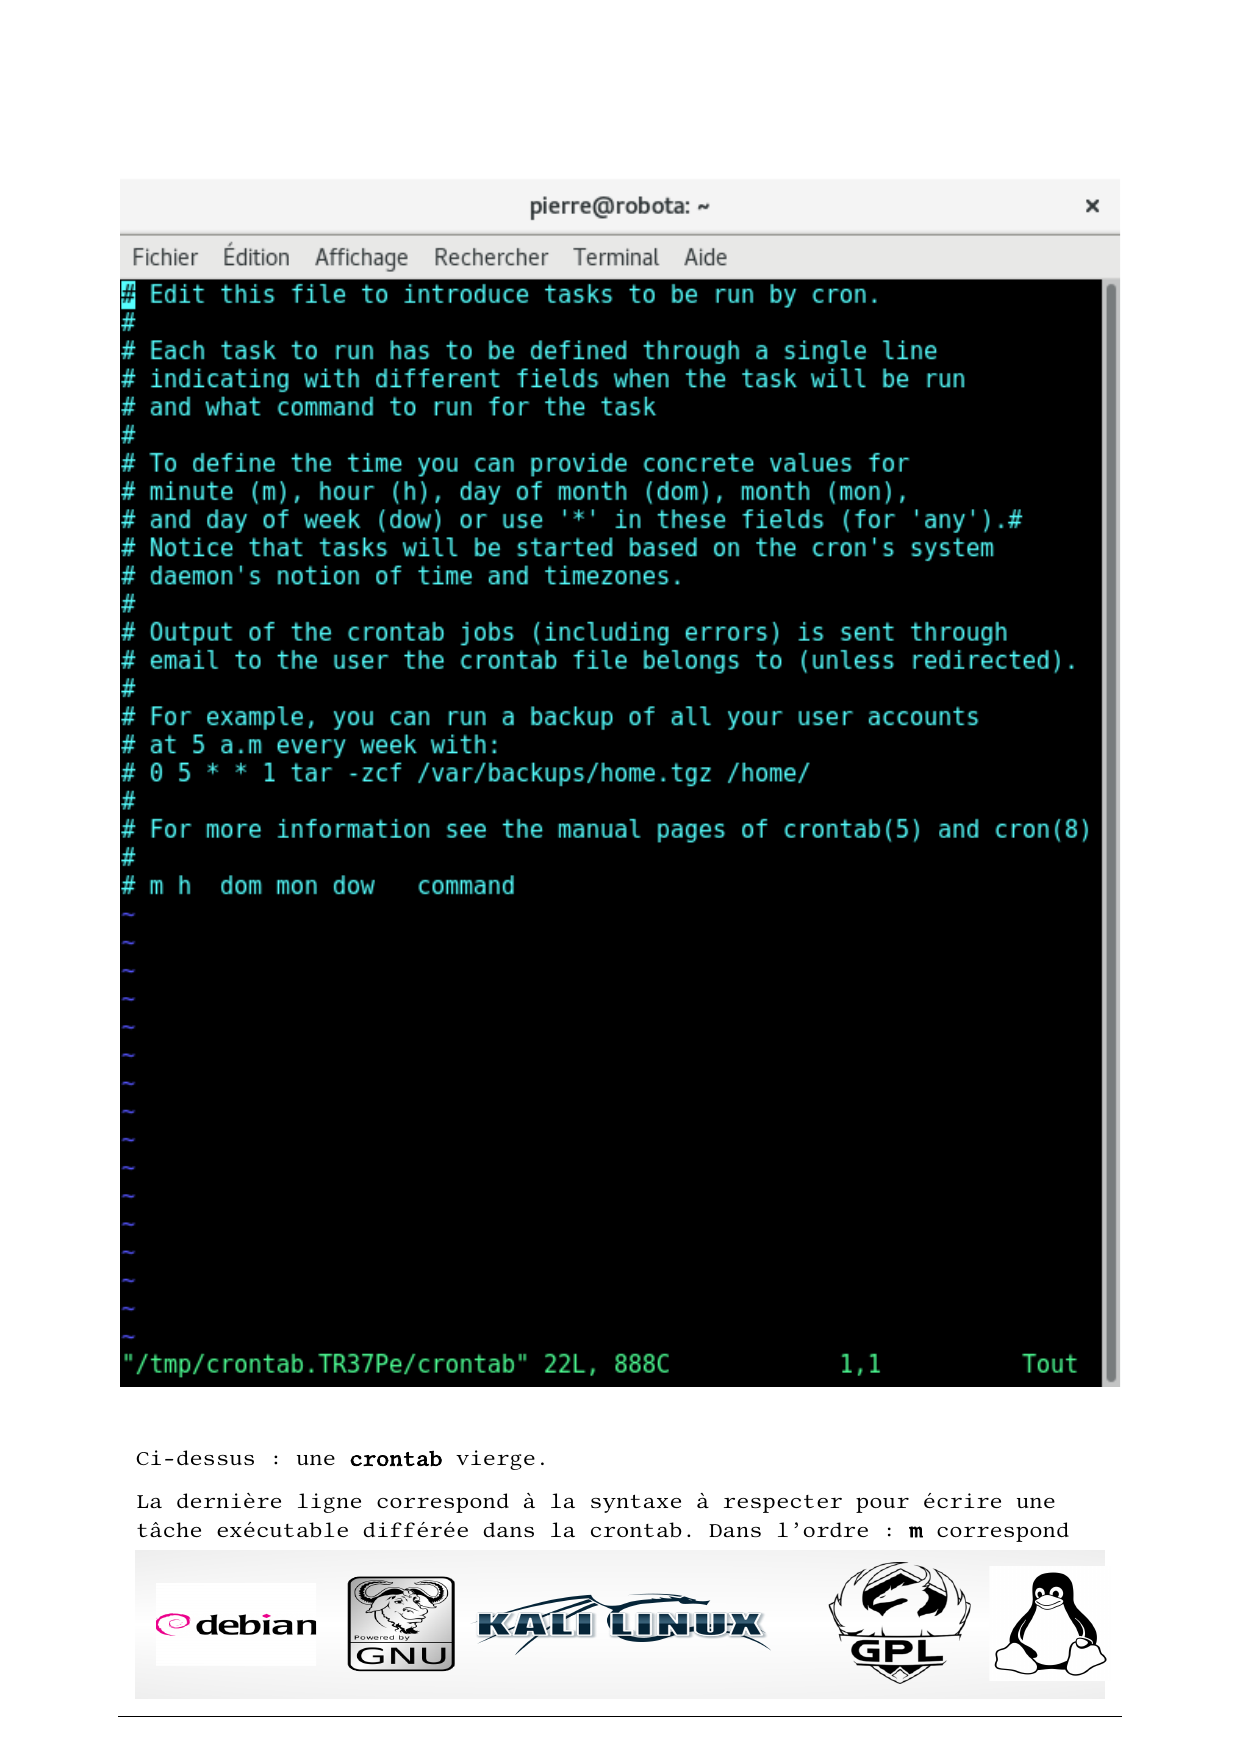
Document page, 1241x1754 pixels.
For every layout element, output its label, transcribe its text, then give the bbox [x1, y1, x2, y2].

picture [156, 1583, 317, 1666]
picture [828, 1562, 971, 1684]
text Ci-dessus : une crontab vierge. [136, 1447, 1104, 1471]
picture [989, 1566, 1112, 1681]
picture [341, 1573, 782, 1674]
text La dernière ligne correspond à la syntaxe à respecter pour écrire une tâche exécutable différée dans la crontab. Dans l’ordre : m correspond [136, 1490, 1104, 1542]
picture [120, 178, 1121, 1387]
